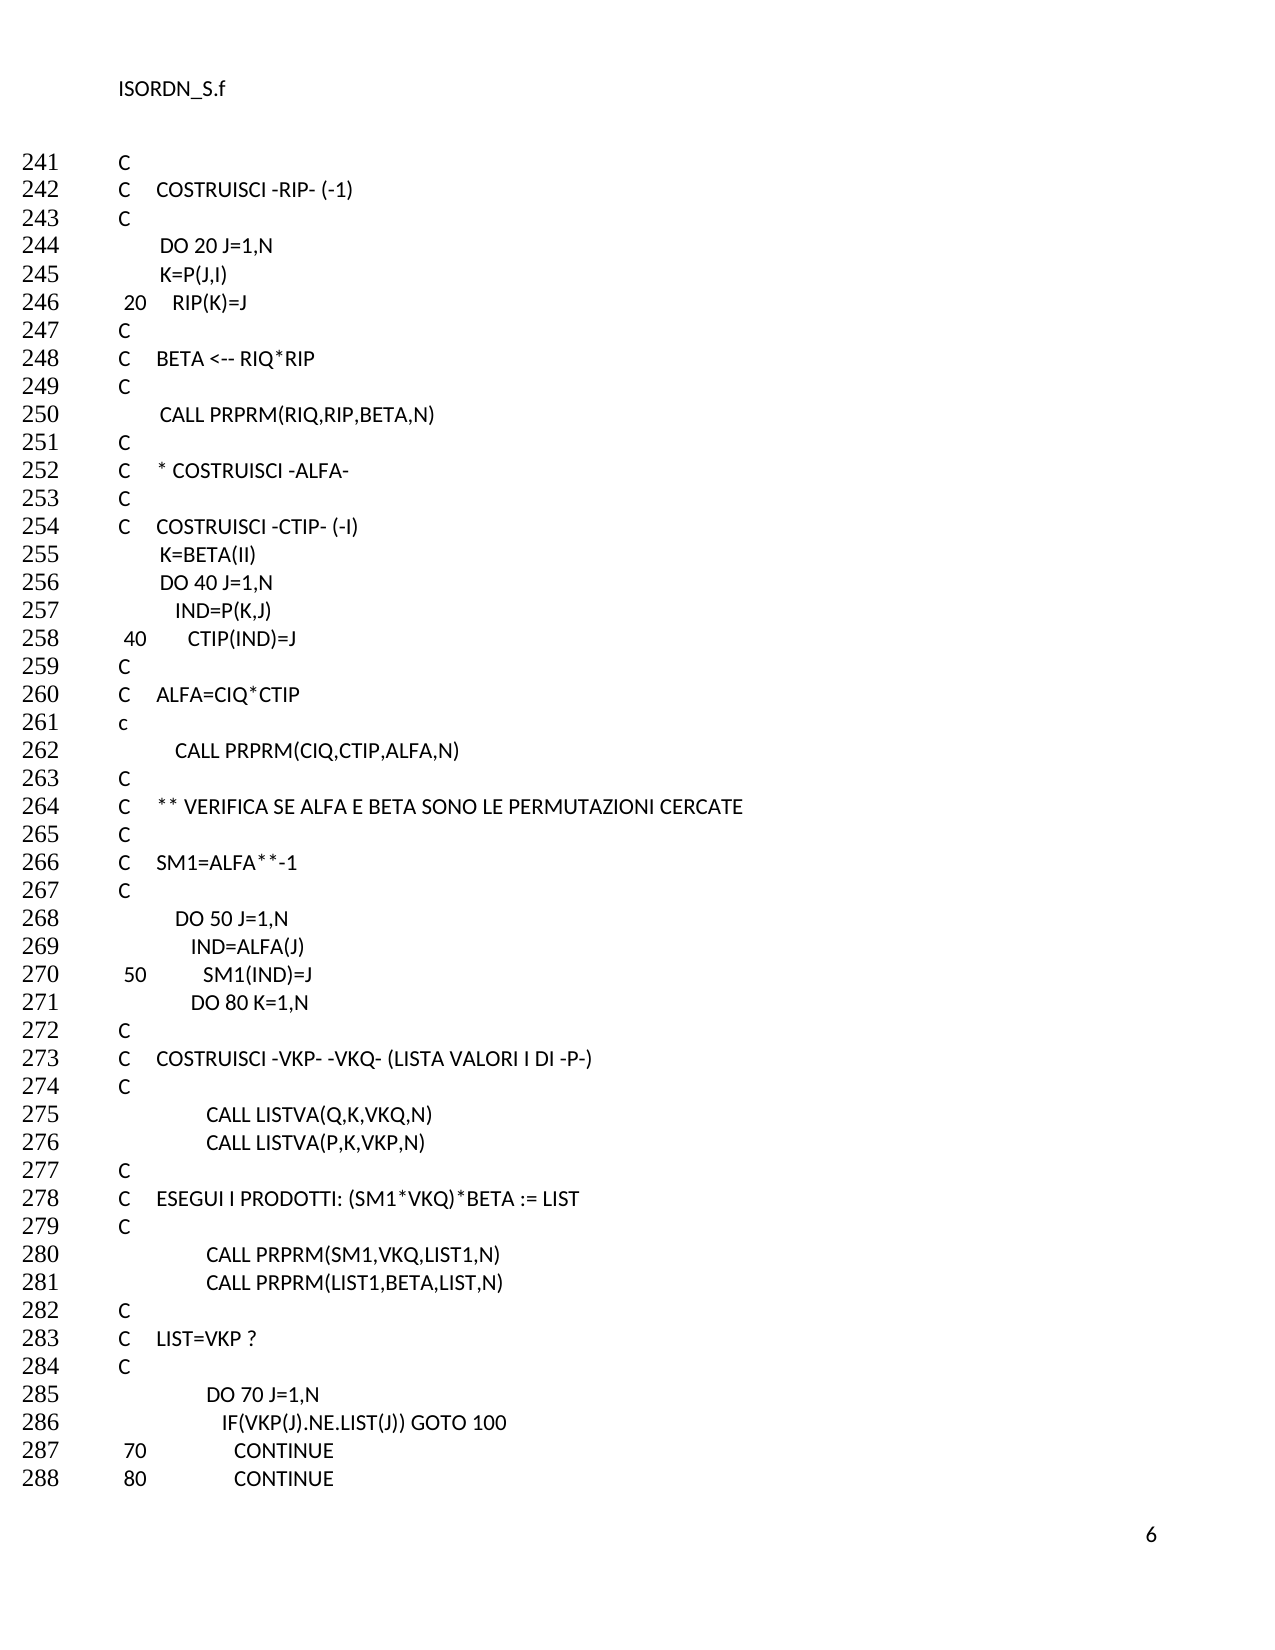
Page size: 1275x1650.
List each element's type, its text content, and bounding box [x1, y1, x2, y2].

text C COSTRUISCI -CTIP- (-I) [118, 512, 1157, 540]
text C SM1=ALFA**-1 [118, 848, 1157, 876]
text C [118, 876, 1157, 904]
text DO 50 J=1,N [118, 904, 1157, 932]
text IF(VKP(J).NE.LIST(J)) GOTO 100 [118, 1408, 1157, 1437]
text C [118, 484, 1157, 512]
text C [118, 652, 1157, 680]
text IND=P(K,J) [118, 596, 1157, 624]
text C [118, 1156, 1157, 1184]
text DO 70 J=1,N [118, 1381, 1157, 1408]
text C [118, 372, 1157, 400]
text C ESEGUI I PRODOTTI: (SM1*VKQ)*BETA := LIST [118, 1184, 1157, 1212]
text CALL LISTVA(P,K,VKP,N) [118, 1128, 1157, 1156]
text CALL PRPRM(CIQ,CTIP,ALFA,N) [118, 736, 1157, 764]
text K=P(J,I) [118, 260, 1157, 288]
text C BETA <-- RIQ*RIP [118, 344, 1157, 372]
text C [118, 1072, 1157, 1100]
text C [118, 764, 1157, 792]
text IND=ALFA(J) [118, 932, 1157, 960]
text C * COSTRUISCI -ALFA- [118, 456, 1157, 484]
text C [118, 428, 1157, 456]
text CALL PRPRM(SM1,VKQ,LIST1,N) [118, 1240, 1157, 1268]
text CALL PRPRM(RIQ,RIP,BETA,N) [118, 400, 1157, 428]
text 80 CONTINUE [118, 1464, 1157, 1493]
text C COSTRUISCI -VKP- -VKQ- (LISTA VALORI I DI -P-) [118, 1044, 1157, 1072]
text C [118, 1352, 1157, 1381]
text C [118, 820, 1157, 848]
text 20 RIP(K)=J [118, 288, 1157, 316]
text 50 SM1(IND)=J [118, 960, 1157, 988]
text 40 CTIP(IND)=J [118, 624, 1157, 652]
text C [118, 148, 1157, 176]
text C ALFA=CIQ*CTIP [118, 680, 1157, 708]
text DO 20 J=1,N [118, 232, 1157, 260]
text c [118, 708, 1157, 736]
text C [118, 1212, 1157, 1240]
text C [118, 1016, 1157, 1044]
text C [118, 204, 1157, 232]
text DO 40 J=1,N [118, 568, 1157, 596]
text 70 CONTINUE [118, 1437, 1157, 1464]
text C [118, 316, 1157, 344]
text C COSTRUISCI -RIP- (-1) [118, 176, 1157, 204]
text C LIST=VKP ? [118, 1324, 1157, 1352]
text C [118, 1296, 1157, 1324]
text CALL PRPRM(LIST1,BETA,LIST,N) [118, 1268, 1157, 1296]
text C ** VERIFICA SE ALFA E BETA SONO LE PERMUTAZIONI CERCATE [118, 792, 1157, 820]
text CALL LISTVA(Q,K,VKQ,N) [118, 1100, 1157, 1128]
text DO 80 K=1,N [118, 988, 1157, 1016]
text K=BETA(II) [118, 540, 1157, 568]
